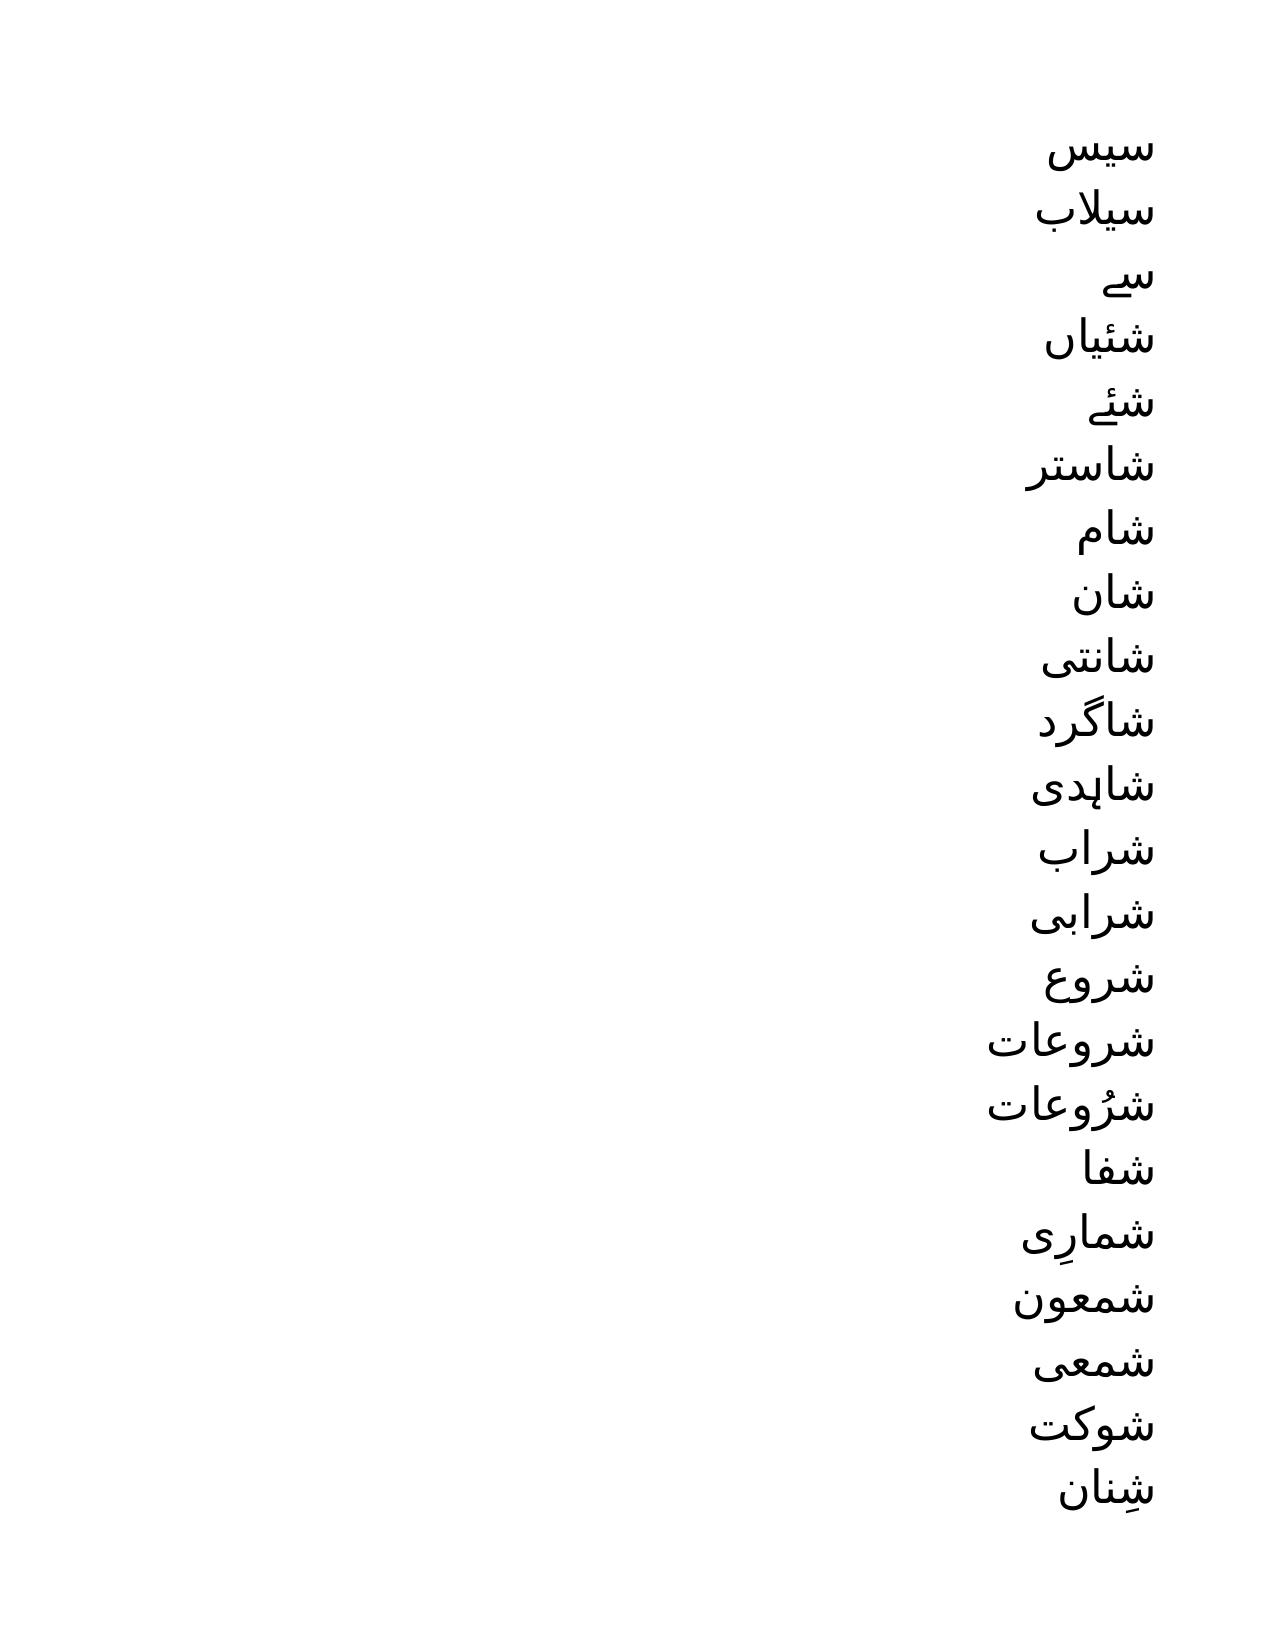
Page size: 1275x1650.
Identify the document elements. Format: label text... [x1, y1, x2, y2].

text شاگرد [118, 694, 1157, 747]
text شرابی [118, 886, 1157, 939]
text شمعی [118, 1333, 1157, 1387]
text شاہدی [118, 758, 1157, 811]
text شمعون [118, 1269, 1157, 1323]
text سیس [118, 118, 1157, 171]
text شوکت [118, 1397, 1157, 1451]
text شاستر [118, 438, 1157, 491]
text شمارِی [118, 1205, 1157, 1259]
text شراب [118, 822, 1157, 875]
text شروع [118, 949, 1157, 1003]
text شئیاں [118, 310, 1157, 363]
text شئے [118, 374, 1157, 427]
text شرُوعات [118, 1077, 1157, 1131]
text سے [118, 246, 1157, 299]
text سیلاب [118, 182, 1157, 235]
text شِنان [118, 1461, 1157, 1514]
text شفا [118, 1141, 1157, 1195]
text شروعات [118, 1013, 1157, 1067]
text شان [118, 566, 1157, 619]
text شام [118, 502, 1157, 555]
text شانتی [118, 630, 1157, 683]
